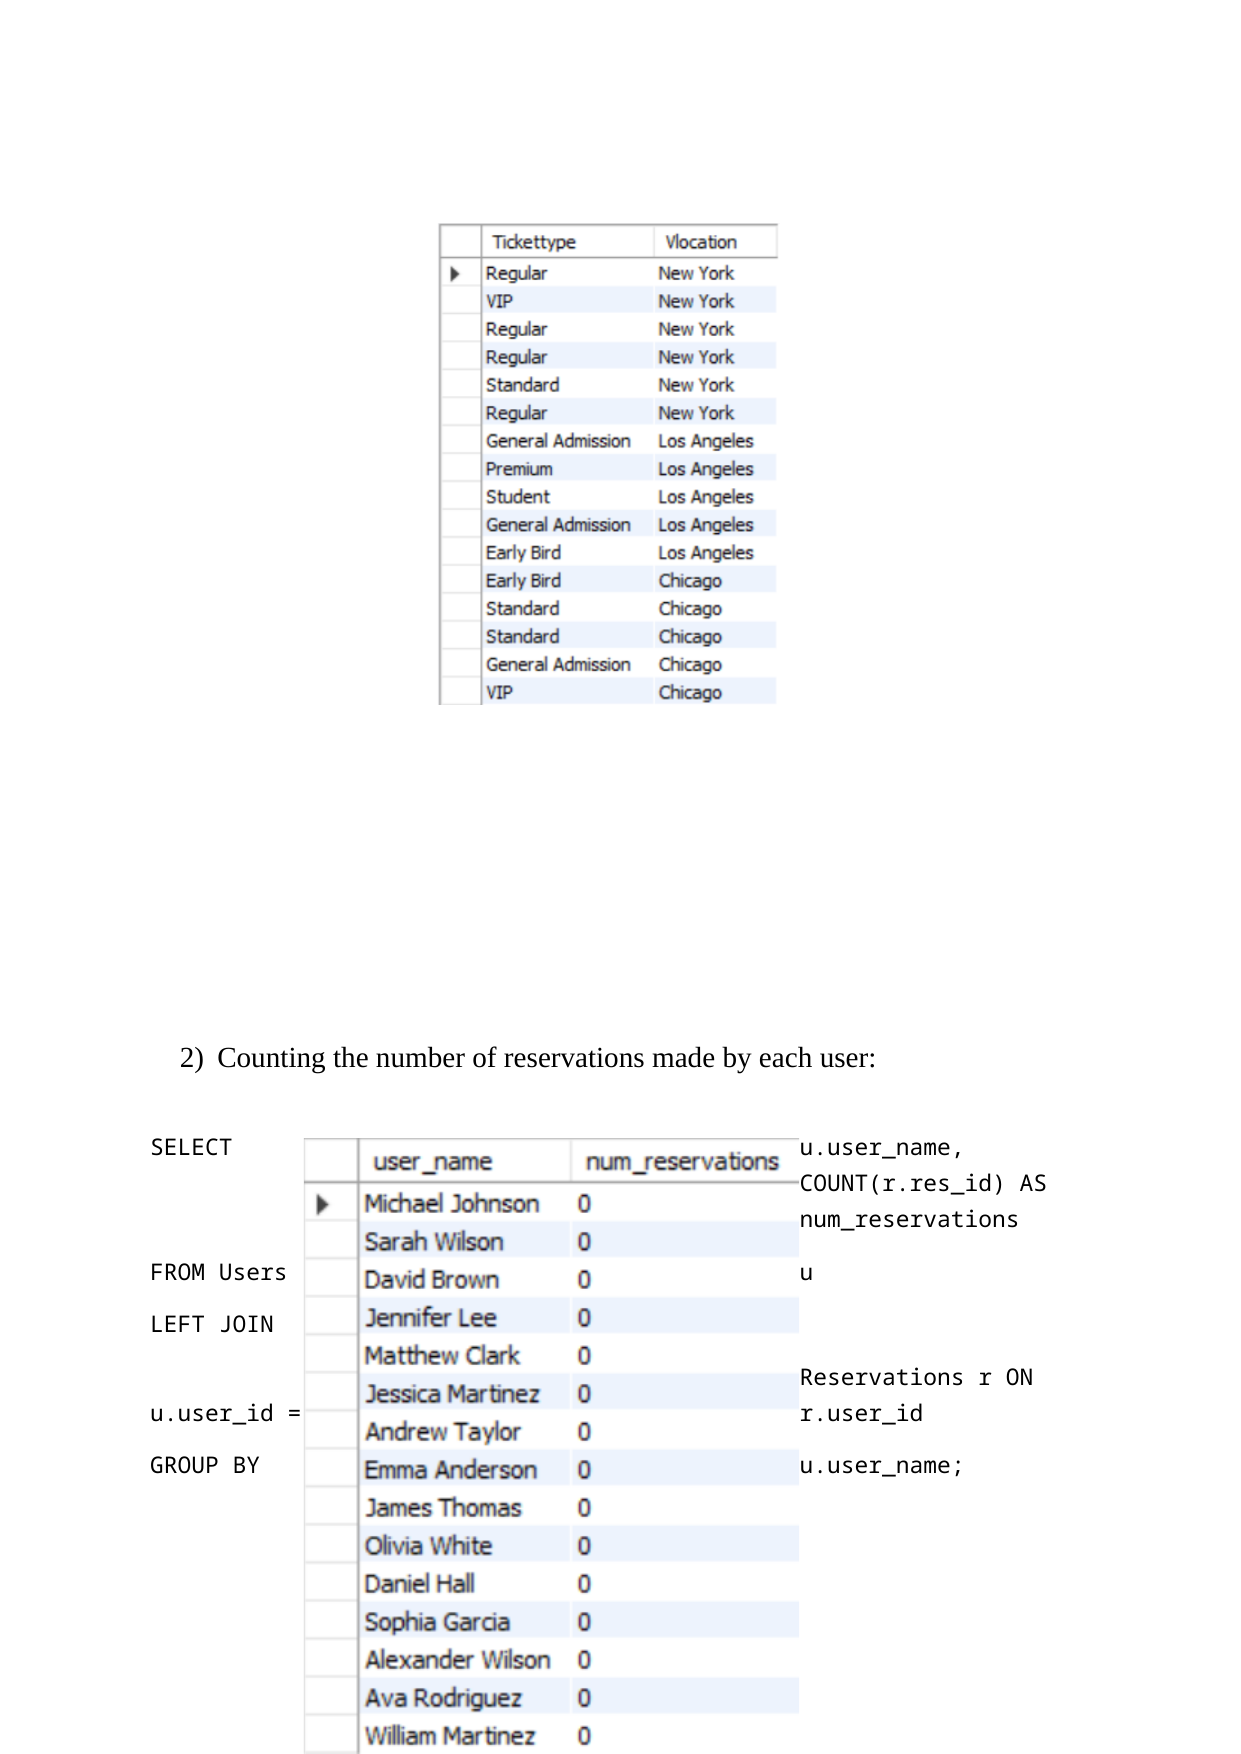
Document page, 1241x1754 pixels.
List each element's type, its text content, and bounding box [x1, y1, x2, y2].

text [800, 1308, 1090, 1339]
text u.user_name; [800, 1449, 1090, 1480]
list Counting the number of reservations made by each user: [179, 1040, 1090, 1073]
text LEFT JOIN [150, 1308, 303, 1339]
text Reservations r ON u.user_id = r.user_id [150, 1361, 303, 1428]
text Reservations r ON u.user_id = r.user_id [800, 1361, 1090, 1428]
text GROUP BY [150, 1449, 303, 1480]
text FROM Users [150, 1255, 303, 1287]
text SELECT u.user_name, COUNT(r.res_id) AS num_reservations [150, 1131, 1090, 1234]
text u [800, 1255, 1090, 1287]
